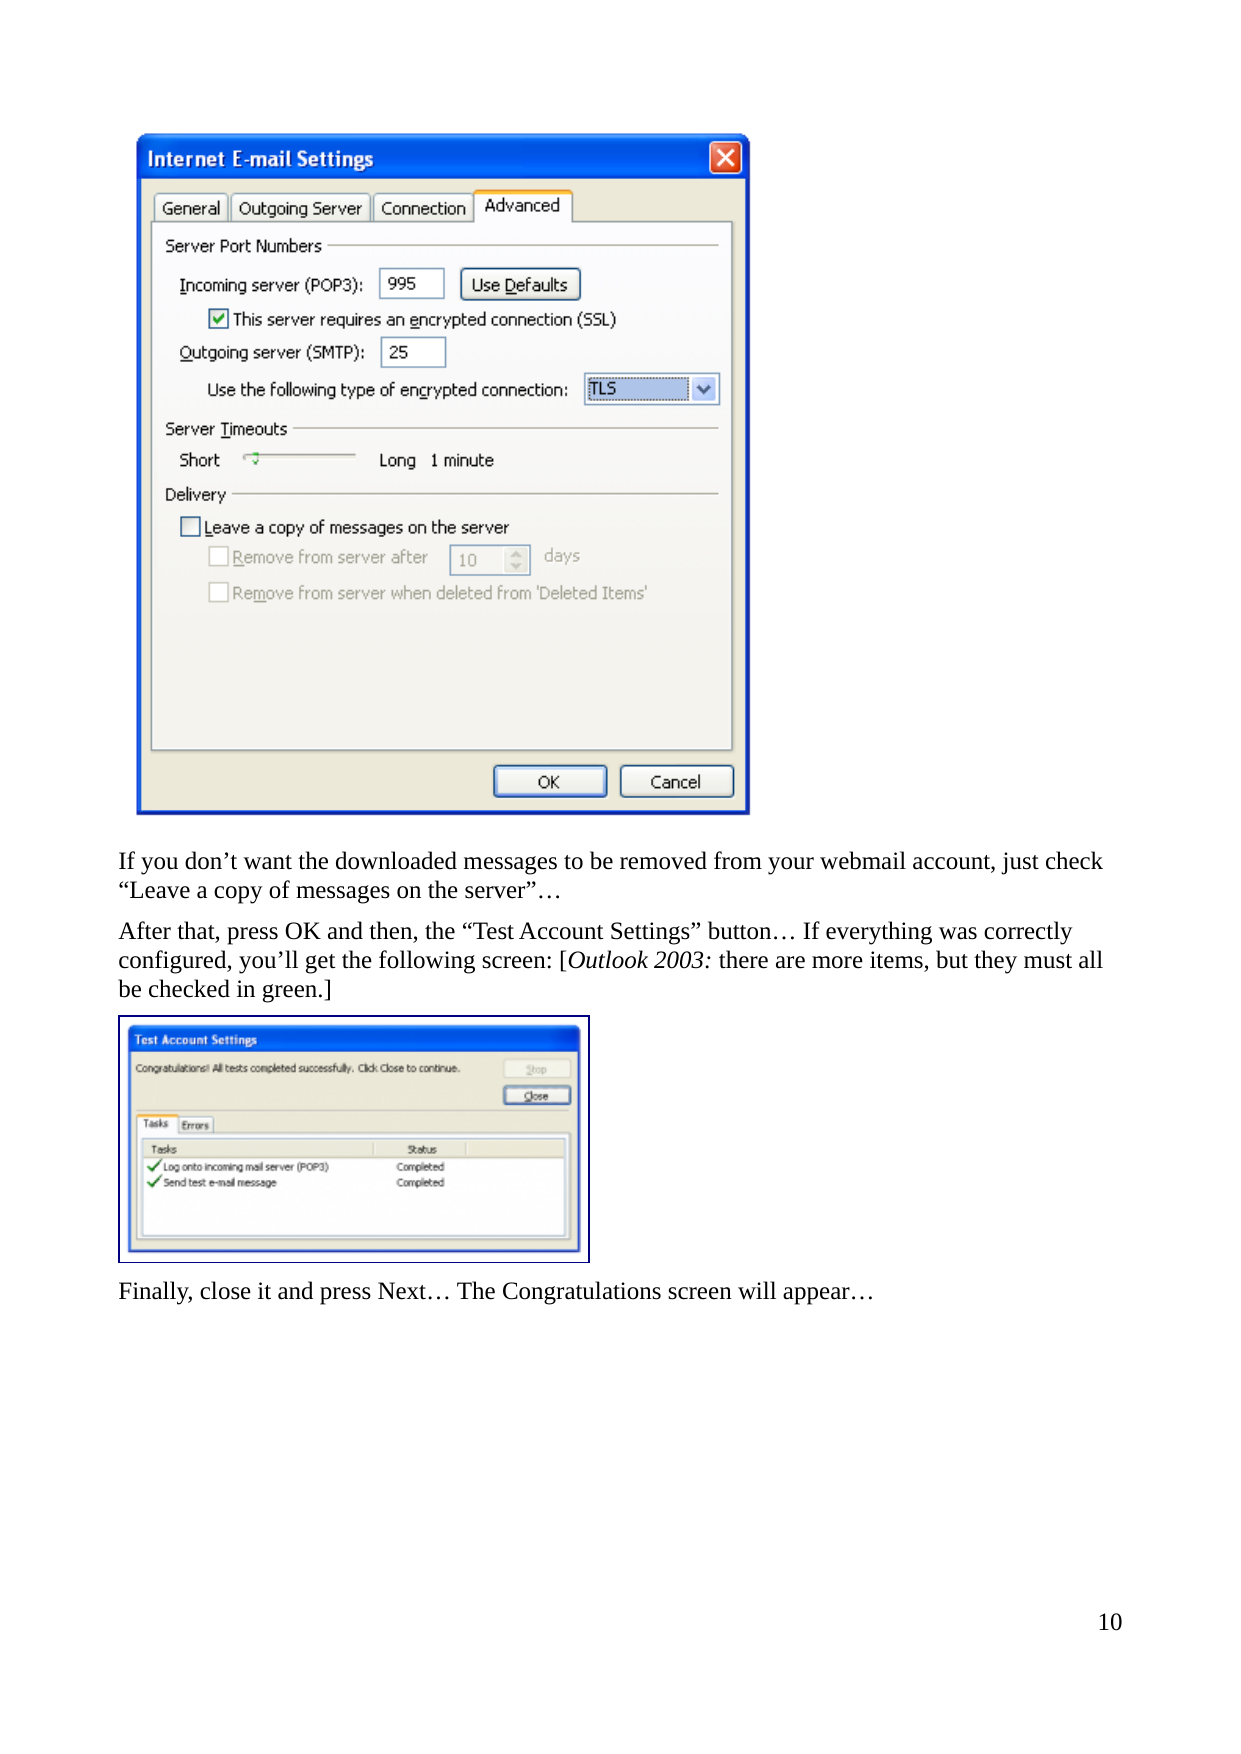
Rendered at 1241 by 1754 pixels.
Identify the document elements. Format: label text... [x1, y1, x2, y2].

text If you don’t want the downloaded messages to be removed from your webmail account, just check “Leave a copy of messages on the server”… [118, 846, 1122, 904]
text Finally, close it and press Next… The Congratulations screen will appear… [118, 1276, 1122, 1305]
text After that, press OK and then, the “Test Account Settings” button… If everything was correctly configured, you’ll get the following screen: [Outlook 2003: there are more items, but they must all be checked in green.] [118, 916, 1122, 1002]
picture [120, 1017, 588, 1262]
picture [118, 118, 769, 834]
